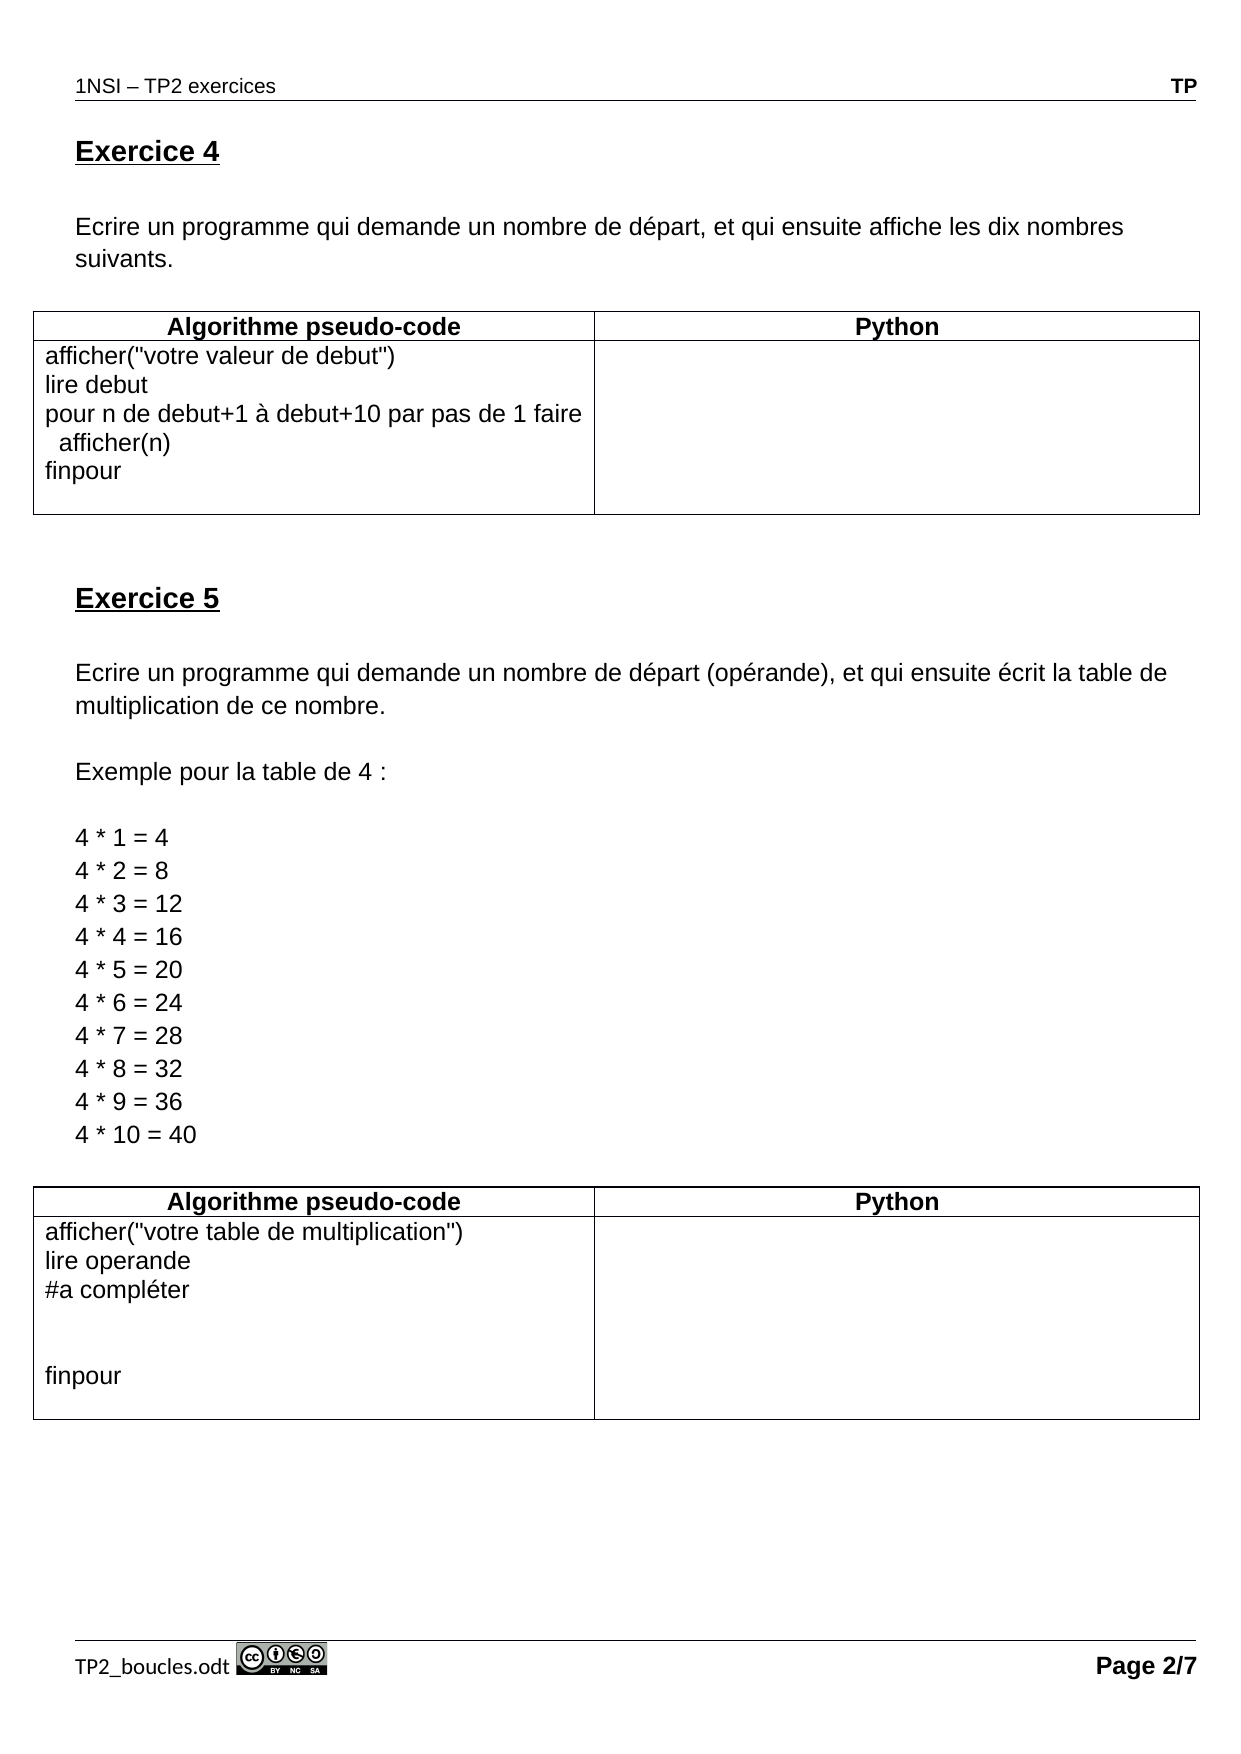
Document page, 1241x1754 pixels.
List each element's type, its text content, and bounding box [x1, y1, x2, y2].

text Exercice 4 [75, 134, 1196, 168]
text Exercice 5 [75, 581, 1196, 614]
text 4 * 2 = 8 [75, 856, 1196, 885]
text 4 * 8 = 32 [75, 1054, 1196, 1083]
table_header Algorithme pseudo-code [34, 1188, 594, 1216]
table_cell afficher("votre valeur de debut") lire debut pour n de debut+1 à debut+10 par pas de 1 faire afficher(n) finpour [34, 341, 594, 514]
text 4 * 3 = 12 [75, 889, 1196, 918]
text Exemple pour la table de 4 : [75, 757, 1196, 786]
picture [236, 1642, 328, 1675]
table_header Python [595, 1188, 1199, 1216]
text Ecrire un programme qui demande un nombre de départ, et qui ensuite affiche les dix nombres suivants. [75, 211, 1196, 273]
table_cell [595, 341, 1199, 514]
text 4 * 6 = 24 [75, 988, 1196, 1017]
text 4 * 1 = 4 [75, 823, 1196, 852]
table_header Python [595, 312, 1199, 340]
text 4 * 9 = 36 [75, 1087, 1196, 1116]
text 4 * 4 = 16 [75, 922, 1196, 951]
table_cell afficher("votre table de multiplication") lire operande #a compléter finpour [34, 1217, 594, 1418]
text 4 * 10 = 40 [75, 1120, 1196, 1149]
table_header Algorithme pseudo-code [34, 312, 594, 340]
table_cell [595, 1217, 1199, 1418]
text Ecrire un programme qui demande un nombre de départ (opérande), et qui ensuite écrit la table de multiplication de ce nombre. [75, 658, 1196, 720]
text 4 * 7 = 28 [75, 1021, 1196, 1050]
text 4 * 5 = 20 [75, 955, 1196, 984]
